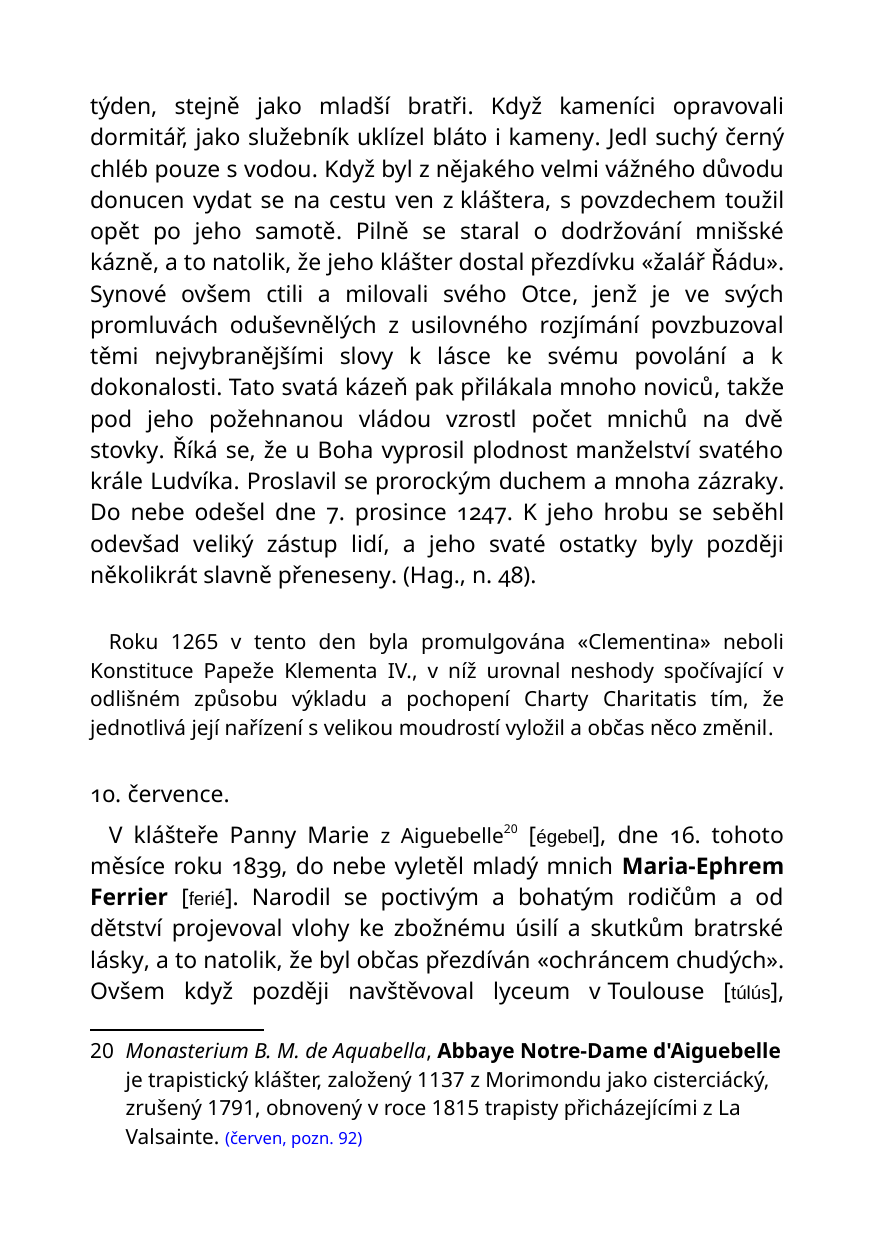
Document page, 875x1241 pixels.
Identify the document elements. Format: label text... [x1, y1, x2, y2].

text Roku 1265 v tento den byla promulgována «Clementina» neboli Konstituce Papeže Klementa IV., v níž urovnal neshody spočívající v odlišném způsobu výkladu a pochopení Charty Charitatis tím, že jednotlivá její nařízení s velikou moudrostí vyložil a občas něco změnil. [90, 627, 784, 741]
text Monasterium B. M. de Aquabella, Abbaye Notre-Dame d'Aiguebelle je trapistický klášter, založený 1137 z Morimondu jako cisterciácký, zrušený 1791, obnovený v roce 1815 trapisty přicházejícími z La Valsainte. (červen, pozn. 92) [90, 1036, 784, 1150]
text týden, stejně jako mladší bratři. Když kameníci opravovali dormitář, jako služebník uklízel bláto i kameny. Jedl suchý černý chléb pouze s vodou. Když byl z nějakého velmi vážného důvodu donucen vydat se na cestu ven z kláštera, s povzdechem toužil opět po jeho samotě. Pilně se staral o dodržování mnišské kázně, a to natolik, že jeho klášter dostal přezdívku «žalář Řádu». Synové ovšem ctili a milovali svého Otce, jenž je ve svých promluvách oduševnělých z usilovného rozjímání povzbuzoval těmi nejvybranějšími slovy k lásce ke svému povolání a k dokonalosti. Tato svatá kázeň pak přilákala mnoho noviců, takže pod jeho požehnanou vládou vzrostl počet mnichů na dvě stovky. Říká se, že u Boha vyprosil plodnost manželství svatého krále Ludvíka. Proslavil se prorockým duchem a mnoha zázraky. Do nebe odešel dne 7. prosince 1247. K jeho hrobu se seběhl odevšad veliký zástup lidí, a jeho svaté ostatky byly později několikrát slavně přeneseny. (Hag., n. 48). [90, 90, 784, 590]
text 10. července. [90, 778, 784, 809]
text V klášteře Panny Marie z Aiguebelle [égebel], dne 16. tohoto měsíce roku 1839, do nebe vyletěl mladý mnich Maria-Ephrem Ferrier [ferié]. Narodil se poctivým a bohatým rodičům a od dětství projevoval vlohy ke zbožnému úsilí a skutkům bratrské lásky, a to natolik, že byl občas přezdíván «ochráncem chudých». Ovšem když později navštěvoval lyceum v Toulouse [túlús], [90, 818, 784, 1006]
